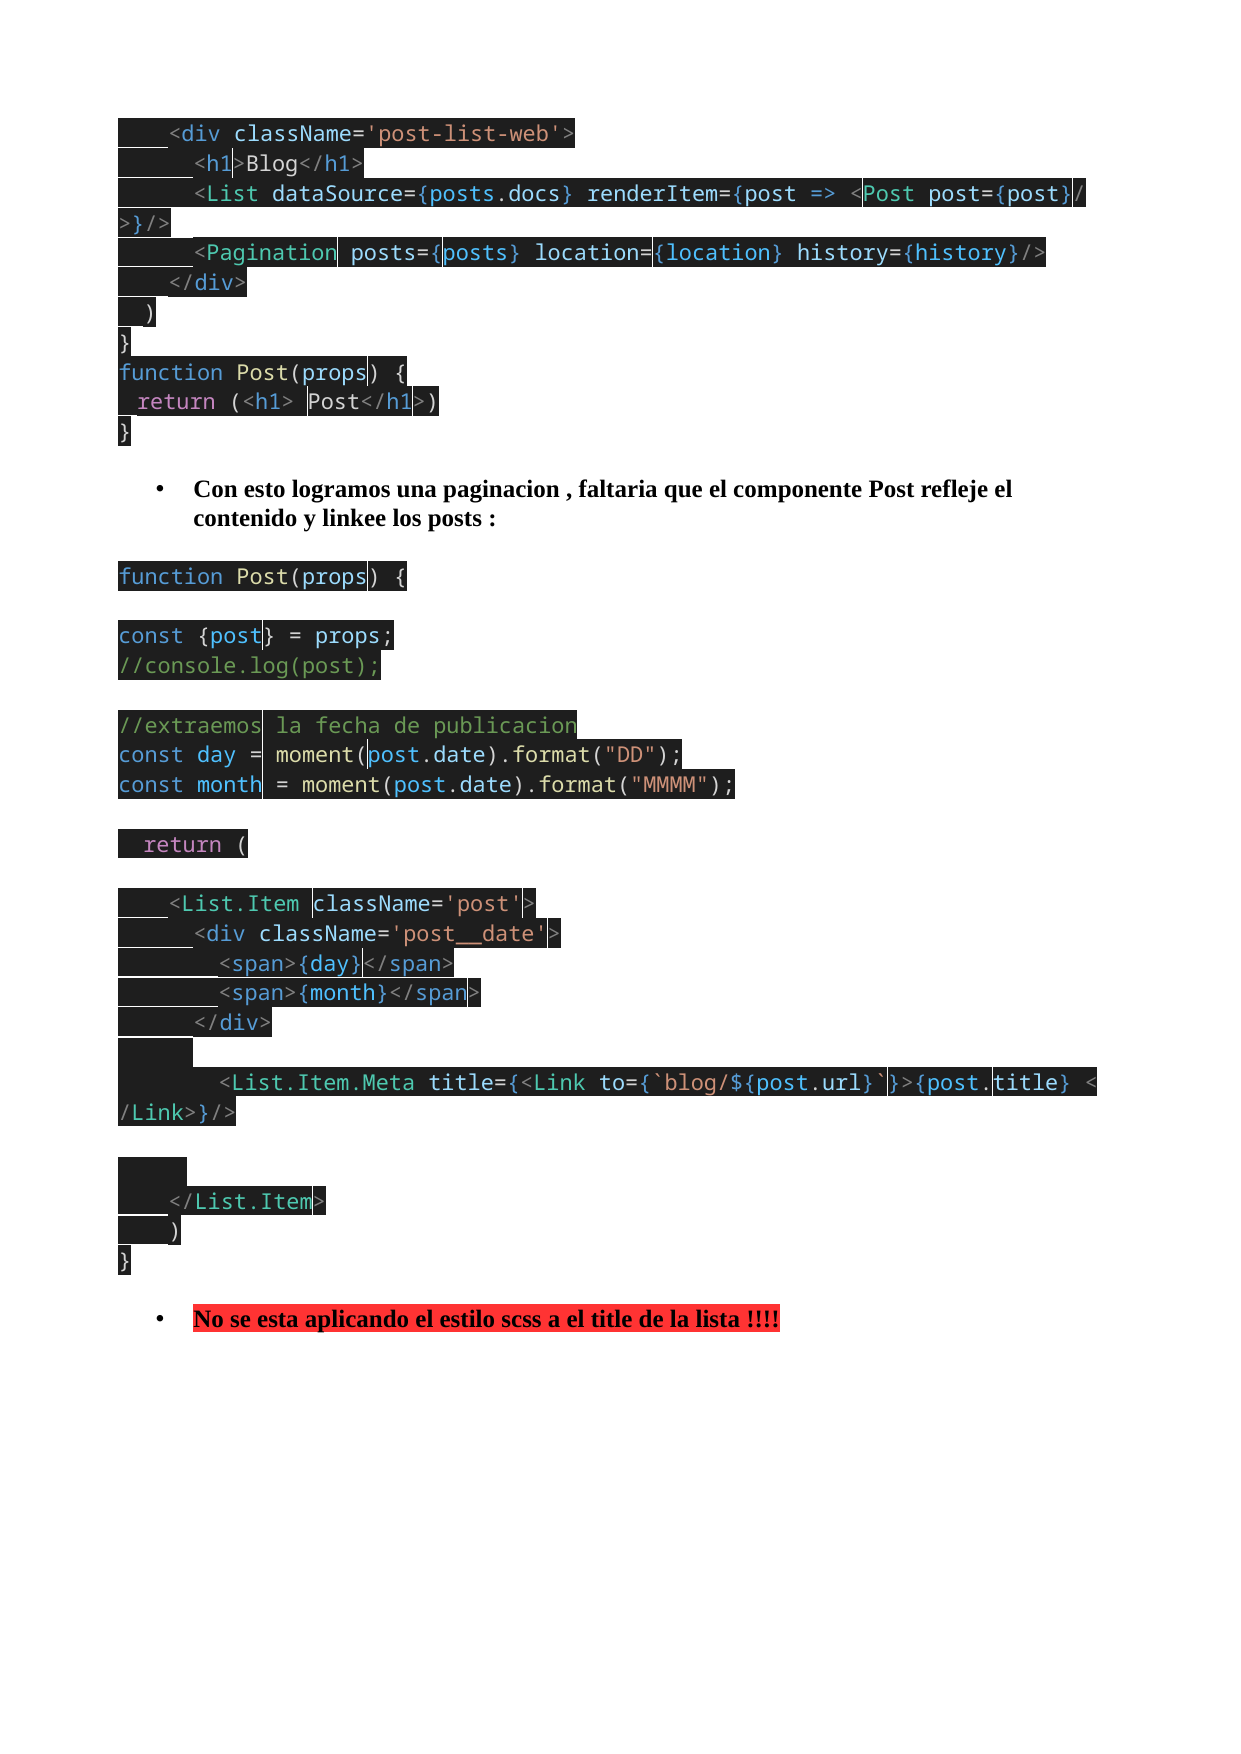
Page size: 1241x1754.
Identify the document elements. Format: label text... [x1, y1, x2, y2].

text ) [118, 1215, 1122, 1245]
text const day = moment(post.date).format("DD"); [118, 739, 1122, 769]
text </List.Item> [118, 1186, 1122, 1215]
text ) [118, 297, 1122, 327]
text <h1>Blog</h1> [118, 148, 1122, 178]
text <List dataSource={posts.docs} renderItem={post => <Post post={post}/>}/> [118, 178, 1122, 237]
text } [118, 327, 1122, 356]
list Con esto logramos una paginacion , faltaria que el componente Post refleje el contenido y linkee los posts : [156, 474, 1122, 532]
text function Post(props) { [118, 356, 1122, 386]
text //extraemos la fecha de publicacion [118, 709, 1122, 739]
text </div> [118, 267, 1122, 297]
text //console.log(post); [118, 650, 1122, 680]
text <List.Item className='post'> [118, 888, 1122, 918]
text const month = moment(post.date).format("MMMM"); [118, 769, 1122, 799]
text function Post(props) { [118, 561, 1122, 591]
text <Pagination posts={posts} location={location} history={history}/> [118, 237, 1122, 267]
text } [118, 1245, 1122, 1275]
text <List.Item.Meta title={<Link to={`blog/${post.url}`}>{post.title} </Link>}/> [118, 1067, 1122, 1126]
text const {post} = props; [118, 620, 1122, 650]
text <span>{month}</span> [118, 977, 1122, 1007]
text <div className='post-list-web'> [118, 118, 1122, 148]
text <span>{day}</span> [118, 948, 1122, 977]
text } [118, 416, 1122, 446]
text return (<h1> Post</h1>) [118, 386, 1122, 416]
list No se esta aplicando el estilo scss a el title de la lista !!!! [156, 1304, 1122, 1332]
text </div> [118, 1007, 1122, 1037]
text return ( [118, 799, 1122, 858]
text <div className='post__date'> [118, 918, 1122, 948]
